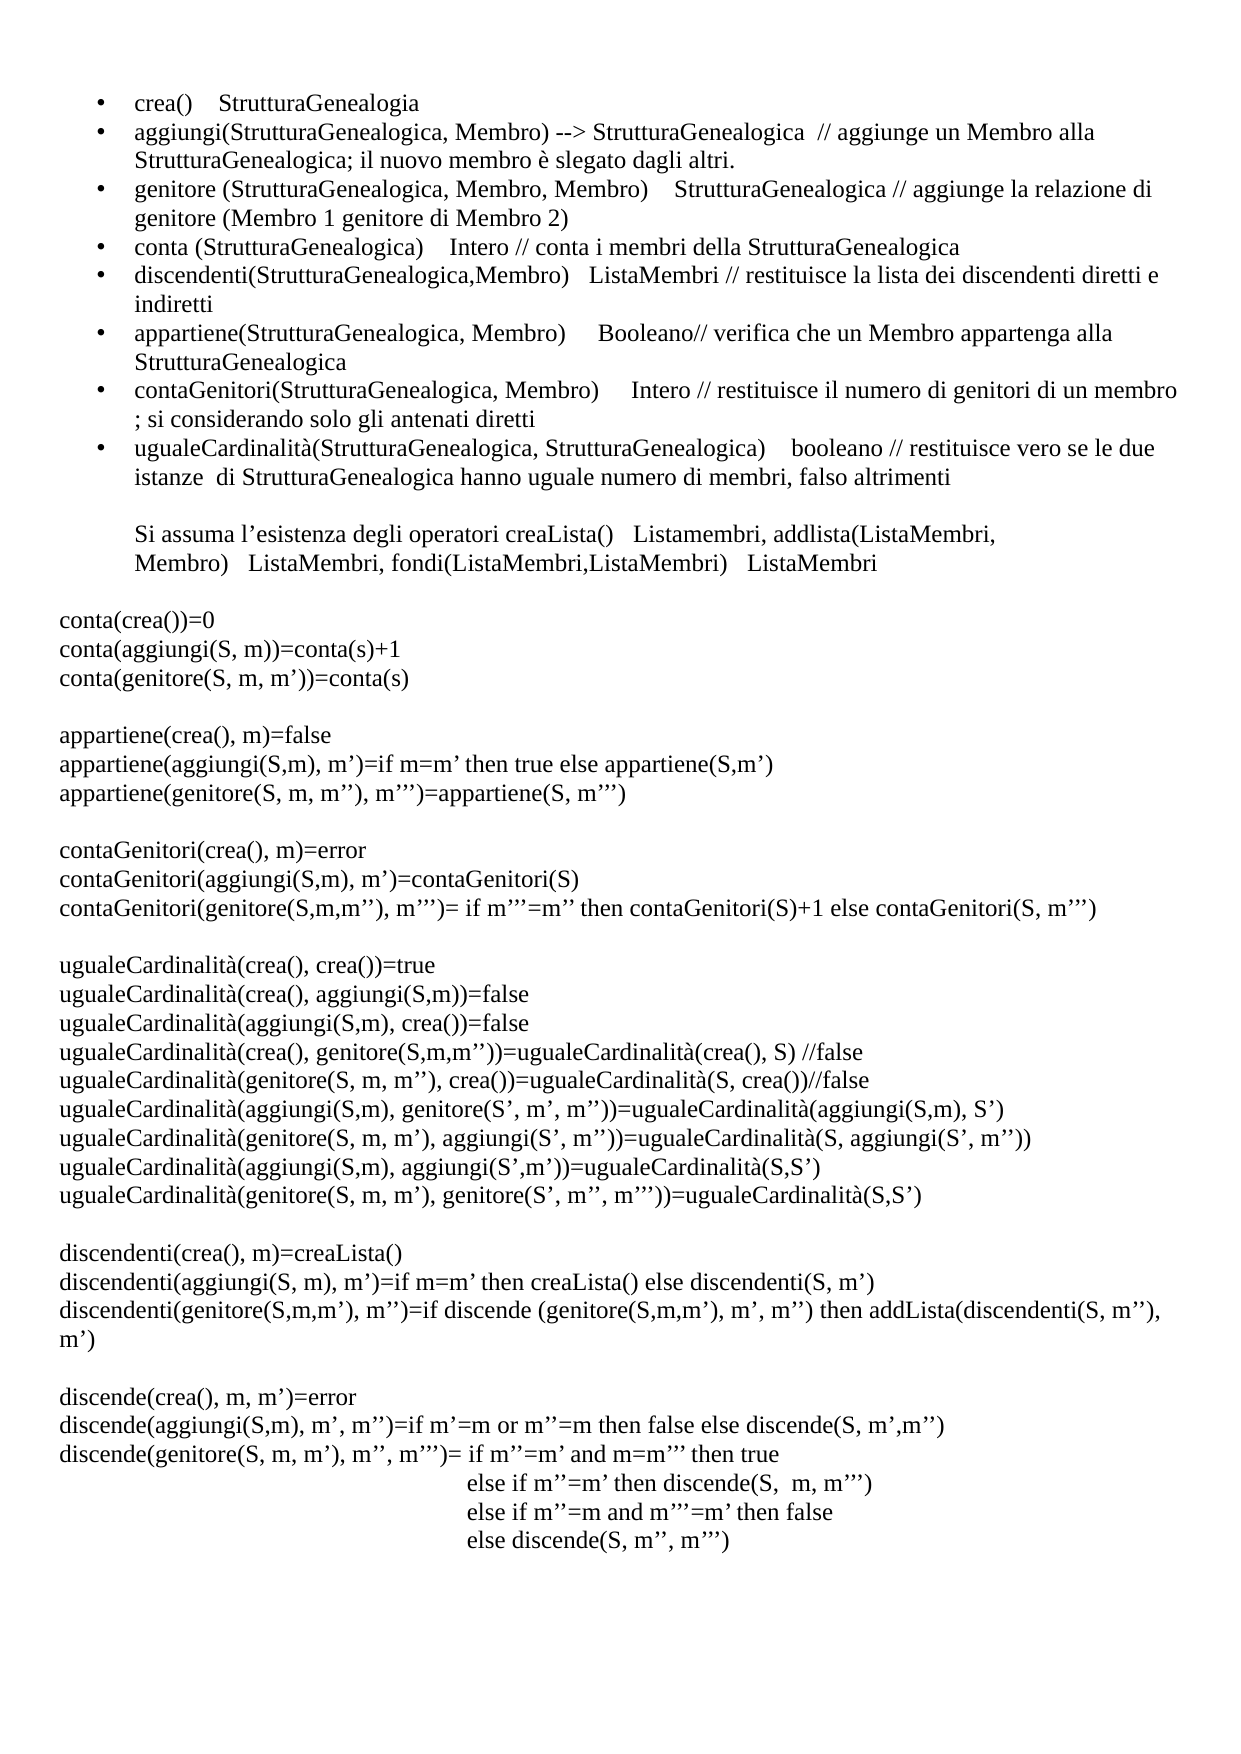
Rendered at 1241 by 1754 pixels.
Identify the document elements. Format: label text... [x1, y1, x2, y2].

text discende(aggiungi(S,m), m’, m’’)=if m’=m or m’’=m then false else discende(S, m’,m’’) [59, 1410, 1181, 1439]
list ugualeCardinalità(StrutturaGenealogica, StrutturaGenealogica) booleano // restituisce vero se le due istanze di StrutturaGenealogica hanno uguale numero di membri, falso altrimenti [97, 433, 1181, 490]
text ugualeCardinalità(aggiungi(S,m), genitore(S’, m’, m’’))=ugualeCardinalità(aggiungi(S,m), S’) [59, 1094, 1181, 1123]
text conta(genitore(S, m, m’))=conta(s) [59, 663, 1181, 692]
text discendenti(crea(), m)=creaLista() [59, 1238, 1181, 1267]
text ugualeCardinalità(crea(), crea())=true [59, 950, 1181, 979]
text ugualeCardinalità(genitore(S, m, m’), genitore(S’, m’’, m’’’))=ugualeCardinalità(S,S’) [59, 1180, 1181, 1209]
text appartiene(genitore(S, m, m’’), m’’’)=appartiene(S, m’’’) [59, 778, 1181, 807]
list discendenti(StrutturaGenealogica,Membro)ListaMembri // restituisce la lista dei discendenti diretti e indiretti [97, 260, 1181, 318]
list conta (StrutturaGenealogica) Intero // conta i membri della StrutturaGenealogica [97, 232, 1181, 260]
text ugualeCardinalità(aggiungi(S,m), aggiungi(S’,m’))=ugualeCardinalità(S,S’) [59, 1152, 1181, 1180]
list genitore (StrutturaGenealogica, Membro, Membro) StrutturaGenealogica // aggiunge la relazione di genitore (Membro 1 genitore di Membro 2) [97, 174, 1181, 232]
text conta(crea())=0 [59, 605, 1181, 634]
text ugualeCardinalità(aggiungi(S,m), crea())=false [59, 1008, 1181, 1037]
text ugualeCardinalità(genitore(S, m, m’’), crea())=ugualeCardinalità(S, crea())//false [59, 1065, 1181, 1094]
text contaGenitori(aggiungi(S,m), m’)=contaGenitori(S) [59, 864, 1181, 893]
text ugualeCardinalità(crea(), genitore(S,m,m’’))=ugualeCardinalità(crea(), S) //false [59, 1037, 1181, 1065]
text else if m’’=m’ then discende(S, m, m’’’) else if m’’=m and m’’’=m’ then false [59, 1468, 1181, 1525]
text else discende(S, m’’, m’’’) [59, 1525, 1181, 1554]
list contaGenitori(StrutturaGenealogica, Membro)  Intero // restituisce il numero di genitori di un membro ; si considerando solo gli antenati diretti [97, 375, 1181, 433]
text discende(genitore(S, m, m’), m’’, m’’’)= if m’’=m’ and m=m’’’ then true [59, 1439, 1181, 1468]
list aggiungi(StrutturaGenealogica, Membro) --> StrutturaGenealogica // aggiunge un Membro alla StrutturaGenealogica; il nuovo membro è slegato dagli altri. [97, 117, 1181, 174]
list crea() StrutturaGenealogia [97, 88, 1181, 117]
text discende(crea(), m, m’)=error [59, 1382, 1181, 1410]
text appartiene(crea(), m)=false [59, 720, 1181, 749]
text ugualeCardinalità(genitore(S, m, m’), aggiungi(S’, m’’))=ugualeCardinalità(S, aggiungi(S’, m’’)) [59, 1123, 1181, 1152]
text ugualeCardinalità(crea(), aggiungi(S,m))=false [59, 979, 1181, 1008]
text contaGenitori(genitore(S,m,m’’), m’’’)= if m’’’=m’’ then contaGenitori(S)+1 else contaGenitori(S, m’’’) [59, 893, 1181, 922]
text contaGenitori(crea(), m)=error [59, 835, 1181, 864]
list Si assuma l’esistenza degli operatori creaLista()Listamembri, addlista(ListaMembri, Membro)ListaMembri, fondi(ListaMembri,ListaMembri)ListaMembri [97, 519, 1181, 577]
list appartiene(StrutturaGenealogica, Membro)  Booleano// verifica che un Membro appartenga alla StrutturaGenealogica [97, 318, 1181, 375]
text appartiene(aggiungi(S,m), m’)=if m=m’ then true else appartiene(S,m’) [59, 749, 1181, 778]
text discendenti(aggiungi(S, m), m’)=if m=m’ then creaLista() else discendenti(S, m’) [59, 1267, 1181, 1295]
text conta(aggiungi(S, m))=conta(s)+1 [59, 634, 1181, 663]
text discendenti(genitore(S,m,m’), m’’)=if discende (genitore(S,m,m’), m’, m’’) then addLista(discendenti(S, m’’), m’) [59, 1295, 1181, 1353]
